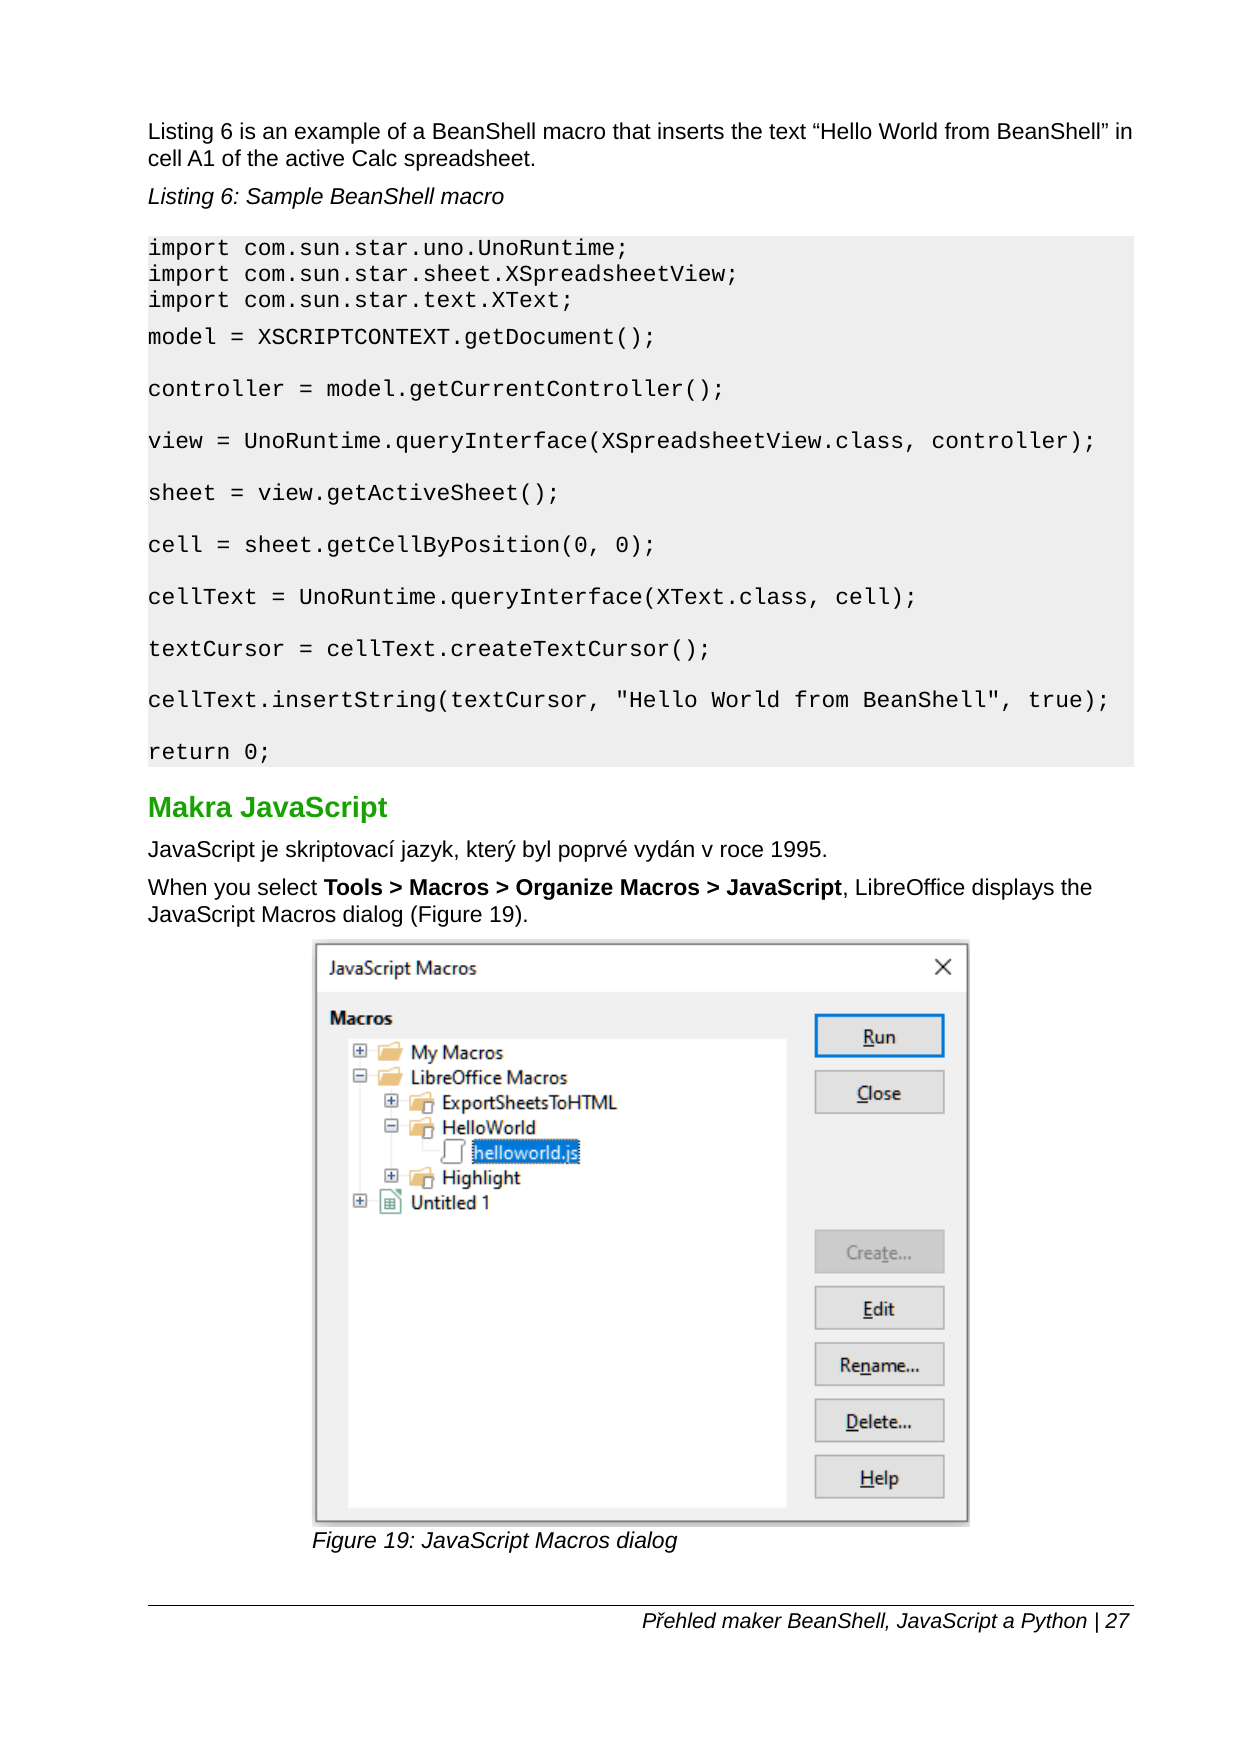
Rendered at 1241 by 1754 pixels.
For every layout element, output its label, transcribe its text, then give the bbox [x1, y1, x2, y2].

subtitle Makra JavaScript [148, 790, 1134, 824]
text Figure 19: JavaScript Macros dialog [312, 1527, 970, 1553]
text import com.sun.star.uno.UnoRuntime; import com.sun.star.sheet.XSpreadsheetView; import com.sun.star.text.XText; [148, 236, 1134, 314]
text JavaScript je skriptovací jazyk, který byl poprvé vydán v roce 1995. [148, 836, 1134, 862]
text When you select Tools > Macros > Organize Macros > JavaScript, LibreOffice displays the JavaScript Macros dialog (Figure 19). [148, 874, 1134, 927]
text model = XSCRIPTCONTEXT.getDocument(); controller = model.getCurrentController(); view = UnoRuntime.queryInterface(XSpreadsheetView.class, controller); sheet = view.getActiveSheet(); cell = sheet.getCellByPosition(0, 0); cellText = UnoRuntime.queryInterface(XText.class, cell); textCursor = cellText.createTextCursor(); cellText.insertString(textCursor, "Hello World from BeanShell", true); return 0; [148, 326, 1134, 767]
text Listing 6: Sample BeanShell macro [148, 183, 1134, 210]
text Listing 6 is an example of a BeanShell macro that inserts the text “Hello World from BeanShell” in cell A1 of the active Calc spreadsheet. [148, 118, 1134, 171]
picture [311, 939, 970, 1527]
